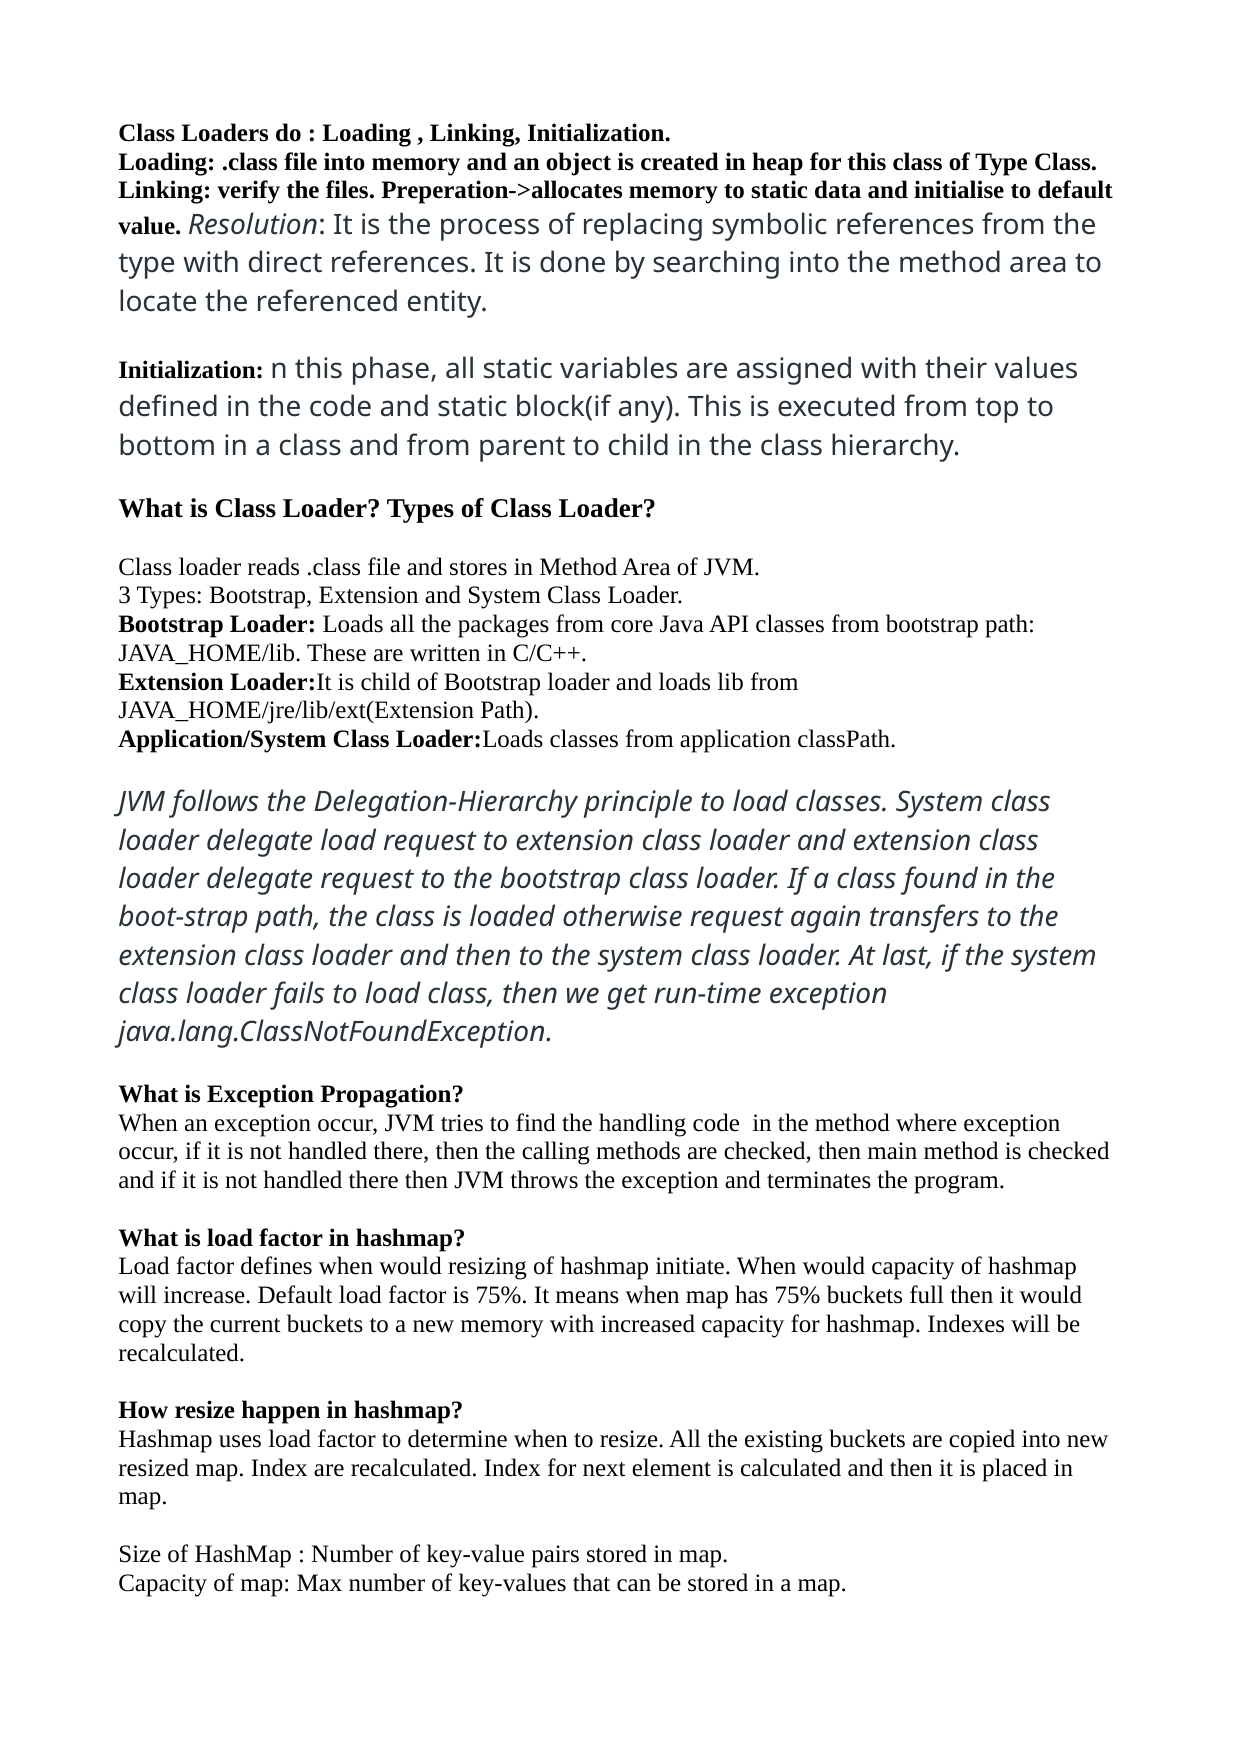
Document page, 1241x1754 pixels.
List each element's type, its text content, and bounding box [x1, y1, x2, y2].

text Capacity of map: Max number of key-values that can be stored in a map. [118, 1568, 1122, 1596]
text What is Exception Propagation? [118, 1079, 1122, 1108]
text What is load factor in hashmap? [118, 1223, 1122, 1251]
text Extension Loader:It is child of Bootstrap loader and loads lib from JAVA_HOME/jre/lib/ext(Extension Path). [118, 667, 1122, 724]
text Loading: .class file into memory and an object is created in heap for this class of Type Class. [118, 147, 1122, 176]
text 3 Types: Bootstrap, Extension and System Class Loader. [118, 581, 1122, 609]
text When an exception occur, JVM tries to find the handling code in the method where exception occur, if it is not handled there, then the calling methods are checked, then main method is checked and if it is not handled there then JVM throws the exception and terminates the program. [118, 1108, 1122, 1194]
text Linking: verify the files. Preperation->allocates memory to static data and initialise to default value. Resolution: It is the process of replacing symbolic references from the type with direct references. It is done by searching into the method area to locate the referenced entity. [118, 176, 1122, 319]
text Class Loaders do : Loading , Linking, Initialization. [118, 118, 1122, 147]
text Hashmap uses load factor to determine when to resize. All the existing buckets are copied into new resized map. Index are recalculated. Index for next element is calculated and then it is placed in map. [118, 1424, 1122, 1510]
text Load factor defines when would resizing of hashmap initiate. When would capacity of hashmap will increase. Default load factor is 75%. It means when map has 75% buckets full then it would copy the current buckets to a new memory with increased capacity for hashmap. Indexes will be recalculated. [118, 1251, 1122, 1366]
text JVM follows the Delegation-Hierarchy principle to load classes. System class loader delegate load request to extension class loader and extension class loader delegate request to the bootstrap class loader. If a class found in the boot-strap path, the class is loaded otherwise request again transfers to the extension class loader and then to the system class loader. At last, if the system class loader fails to load class, then we get run-time exception java.lang.ClassNotFoundException. [118, 782, 1122, 1050]
text Bootstrap Loader: Loads all the packages from core Java API classes from bootstrap path: JAVA_HOME/lib. These are written in C/C++. [118, 609, 1122, 667]
text How resize happen in hashmap? [118, 1395, 1122, 1424]
text Initialization: n this phase, all static variables are assigned with their values defined in the code and static block(if any). This is executed from top to bottom in a class and from parent to child in the class hierarchy. [118, 348, 1122, 463]
text Application/System Class Loader:Loads classes from application classPath. [118, 724, 1122, 753]
text Size of HashMap : Number of key-value pairs stored in map. [118, 1539, 1122, 1568]
text What is Class Loader? Types of Class Loader? [118, 492, 1122, 523]
text Class loader reads .class file and stores in Method Area of JVM. [118, 552, 1122, 581]
